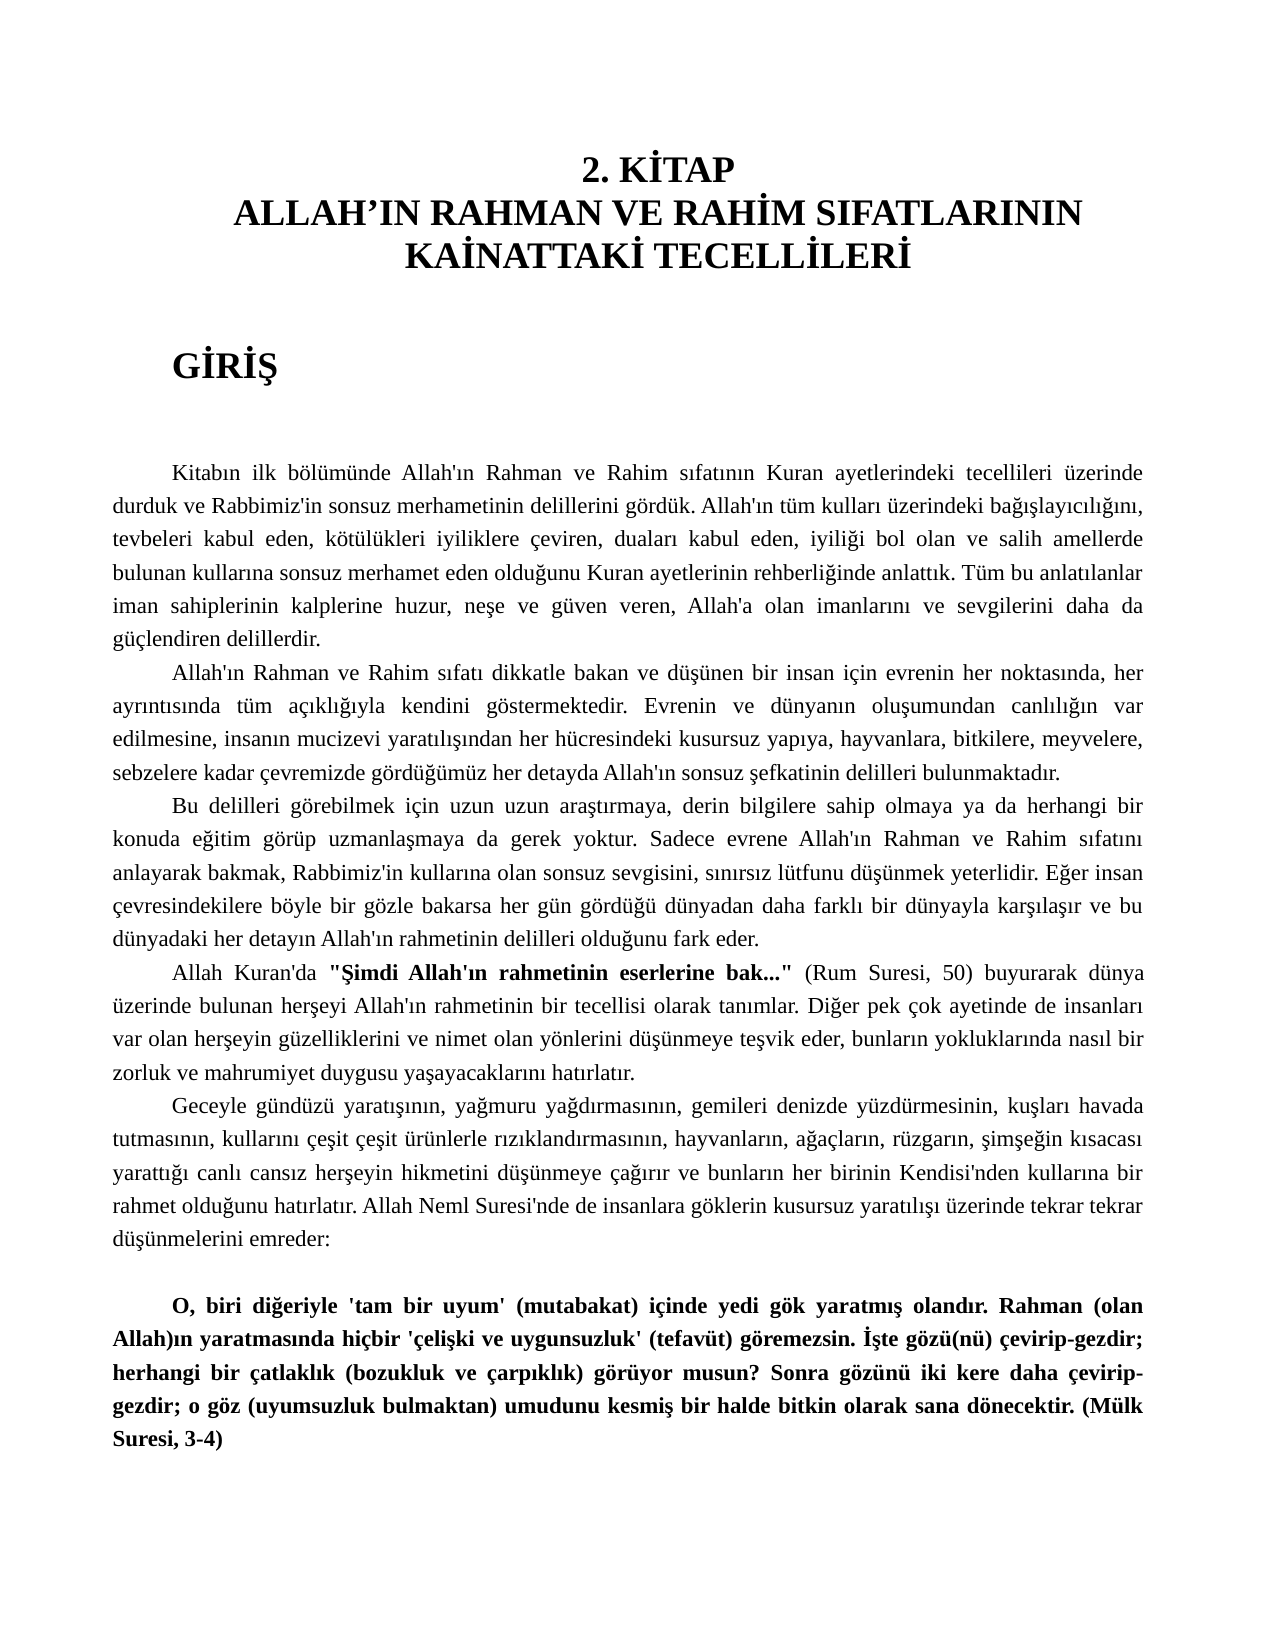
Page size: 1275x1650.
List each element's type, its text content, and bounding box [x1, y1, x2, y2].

text Allah Kuran'da "Şimdi Allah'ın rahmetinin eserlerine bak..." (Rum Suresi, 50) buyurarak dünya üzerinde bulunan herşeyi Allah'ın rahmetinin bir tecellisi olarak tanımlar. Diğer pek çok ayetinde de insanları var olan herşeyin güzelliklerini ve nimet olan yönlerini düşünmeye teşvik eder, bunların yokluklarında nasıl bir zorluk ve mahrumiyet duygusu yaşayacaklarını hatırlatır. [112, 953, 1145, 1087]
text O, biri diğeriyle 'tam bir uyum' (mutabakat) içinde yedi gök yaratmış olandır. Rahman (olan Allah)ın yaratmasında hiçbir 'çelişki ve uygunsuzluk' (tefavüt) göremezsin. İşte gözü(nü) çevirip-gezdir; herhangi bir çatlaklık (bozukluk ve çarpıklık) görüyor musun? Sonra gözünü iki kere daha çevirip-gezdir; o göz (uyumsuzluk bulmaktan) umudunu kesmiş bir halde bitkin olarak sana dönecektir. (Mülk Suresi, 3-4) [112, 1287, 1145, 1453]
text Kitabın ilk bölümünde Allah'ın Rahman ve Rahim sıfatının Kuran ayetlerindeki tecellileri üzerinde durduk ve Rabbimiz'in sonsuz merhametinin delillerini gördük. Allah'ın tüm kulları üzerindeki bağışlayıcılığını, tevbeleri kabul eden, kötülükleri iyiliklere çeviren, duaları kabul eden, iyiliği bol olan ve salih amellerde bulunan kullarına sonsuz merhamet eden olduğunu Kuran ayetlerinin rehberliğinde anlattık. Tüm bu anlatılanlar iman sahiplerinin kalplerine huzur, neşe ve güven veren, Allah'a olan imanlarını ve sevgilerini daha da güçlendiren delillerdir. [112, 453, 1145, 653]
text 2. KİTAP [112, 148, 1145, 191]
text ALLAH’IN RAHMAN VE RAHİM SIFATLARININ KAİNATTAKİ TECELLİLERİ [172, 191, 1145, 277]
text Allah'ın Rahman ve Rahim sıfatı dikkatle bakan ve düşünen bir insan için evrenin her noktasında, her ayrıntısında tüm açıklığıyla kendini göstermektedir. Evrenin ve dünyanın oluşumundan canlılığın var edilmesine, insanın mucizevi yaratılışından her hücresindeki kusursuz yapıya, hayvanlara, bitkilere, meyvelere, sebzelere kadar çevremizde gördüğümüz her detayda Allah'ın sonsuz şefkatinin delilleri bulunmaktadır. [112, 653, 1145, 787]
text Bu delilleri görebilmek için uzun uzun araştırmaya, derin bilgilere sahip olmaya ya da herhangi bir konuda eğitim görüp uzmanlaşmaya da gerek yoktur. Sadece evrene Allah'ın Rahman ve Rahim sıfatını anlayarak bakmak, Rabbimiz'in kullarına olan sonsuz sevgisini, sınırsız lütfunu düşünmek yeterlidir. Eğer insan çevresindekilere böyle bir gözle bakarsa her gün gördüğü dünyadan daha farklı bir dünyayla karşılaşır ve bu dünyadaki her detayın Allah'ın rahmetinin delilleri olduğunu fark eder. [112, 787, 1145, 953]
text GİRİŞ [112, 344, 1145, 387]
text Geceyle gündüzü yaratışının, yağmuru yağdırmasının, gemileri denizde yüzdürmesinin, kuşları havada tutmasının, kullarını çeşit çeşit ürünlerle rızıklandırmasının, hayvanların, ağaçların, rüzgarın, şimşeğin kısacası yarattığı canlı cansız herşeyin hikmetini düşünmeye çağırır ve bunların her birinin Kendisi'nden kullarına bir rahmet olduğunu hatırlatır. Allah Neml Suresi'nde de insanlara göklerin kusursuz yaratılışı üzerinde tekrar tekrar düşünmelerini emreder: [112, 1087, 1145, 1253]
